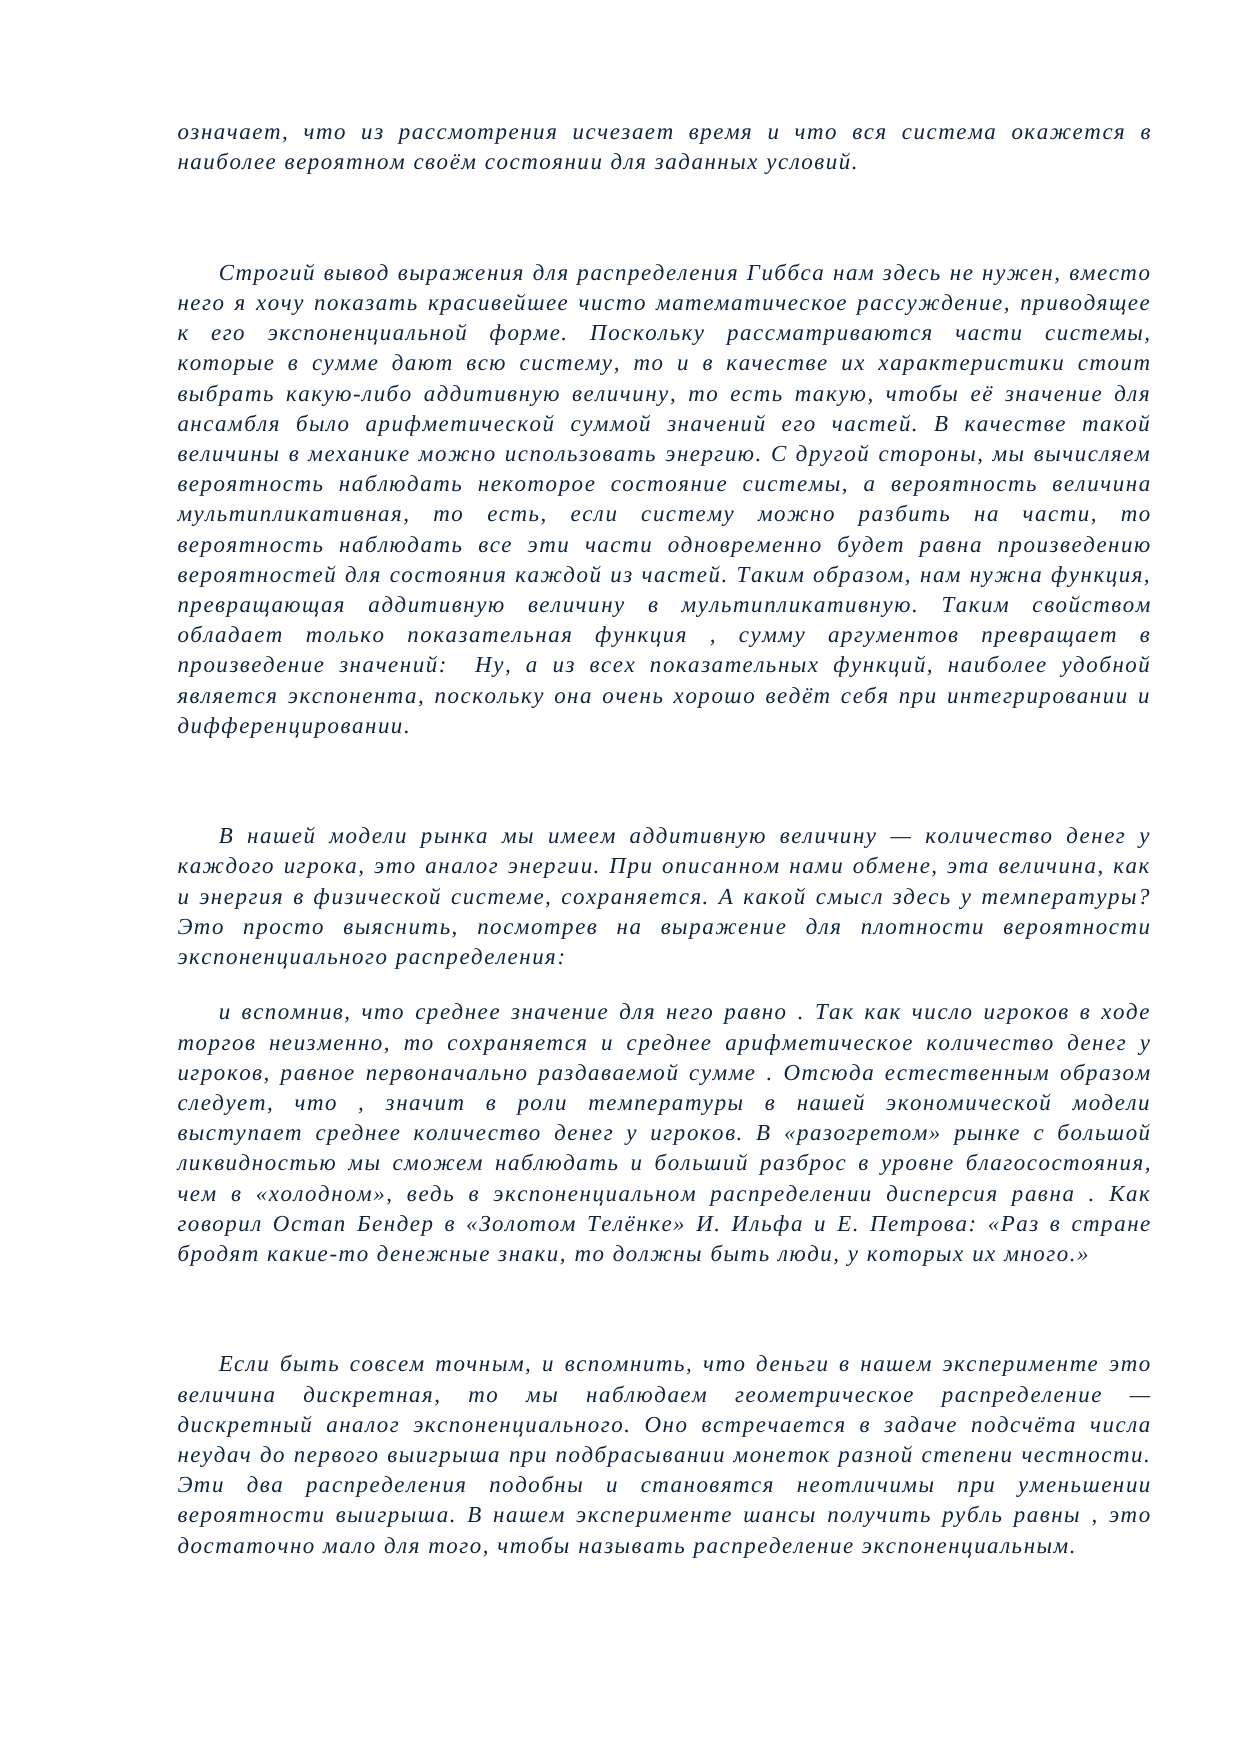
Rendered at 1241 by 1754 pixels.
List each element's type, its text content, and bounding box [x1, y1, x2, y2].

subtitle Если быть совсем точным, и вспомнить, что деньги в нашем эксперименте это величина дискретная, то мы наблюдаем геометрическое распределение — дискретный аналог экспоненциального. Оно встречается в задаче подсчёта числа неудач до первого выигрыша при подбрасывании монеток разной степени честности. Эти два распределения подобны и становятся неотличимы при уменьшении вероятности выигрыша. В нашем эксперименте шансы получить рубль равны , это достаточно мало для того, чтобы называть распределение экспоненциальным. [177, 1350, 1152, 1558]
subtitle означает, что из рассмотрения исчезает время и что вся система окажется в наиболее вероятном своём состоянии для заданных условий. [177, 118, 1152, 175]
subtitle В нашей модели рынка мы имеем аддитивную величину — количество денег у каждого игрока, это аналог энергии. При описанном нами обмене, эта величина, как и энергия в физической системе, сохраняется. А какой смысл здесь у температуры? Это просто выяснить, посмотрев на выражение для плотности вероятности экспоненциального распределения: [177, 822, 1152, 969]
subtitle Строгий вывод выражения для распределения Гиббса нам здесь не нужен, вместо него я хочу показать красивейшее чисто математическое рассуждение, приводящее к его экспоненциальной форме. Поскольку рассматриваются части системы, которые в сумме дают всю систему, то и в качестве их характеристики стоит выбрать какую-либо аддитивную величину, то есть такую, чтобы её значение для ансамбля было арифметической суммой значений его частей. В качестве такой величины в механике можно использовать энергию. С другой стороны, мы вычисляем вероятность наблюдать некоторое состояние системы, а вероятность величина мультипликативная, то есть, если систему можно разбить на части, то вероятность наблюдать все эти части одновременно будет равна произведению вероятностей для состояния каждой из частей. Таким образом, нам нужна функция, превращающая аддитивную величину в мультипликативную. Таким свойством обладает только показательная функция , сумму аргументов превращает в произведение значений: Ну, а из всех показательных функций, наиболее удобной является экспонента, поскольку она очень хорошо ведёт себя при интегрировании и дифференцировании. [177, 259, 1152, 738]
subtitle и вспомнив, что среднее значение для него равно . Так как число игроков в ходе торгов неизменно, то сохраняется и среднее арифметическое количество денег у игроков, равное первоначально раздаваемой сумме . Отсюда естественным образом следует, что , значит в роли температуры в нашей экономической модели выступает среднее количество денег у игроков. В «разогретом» рынке с большой ликвидностью мы сможем наблюдать и больший разброс в уровне благосостояния, чем в «холодном», ведь в экспоненциальном распределении дисперсия равна . Как говорил Остап Бендер в «Золотом Телёнке» И. Ильфа и Е. Петрова: «Раз в стране бродят какие-то денежные знаки, то должны быть люди, у которых их много.» [177, 998, 1152, 1266]
